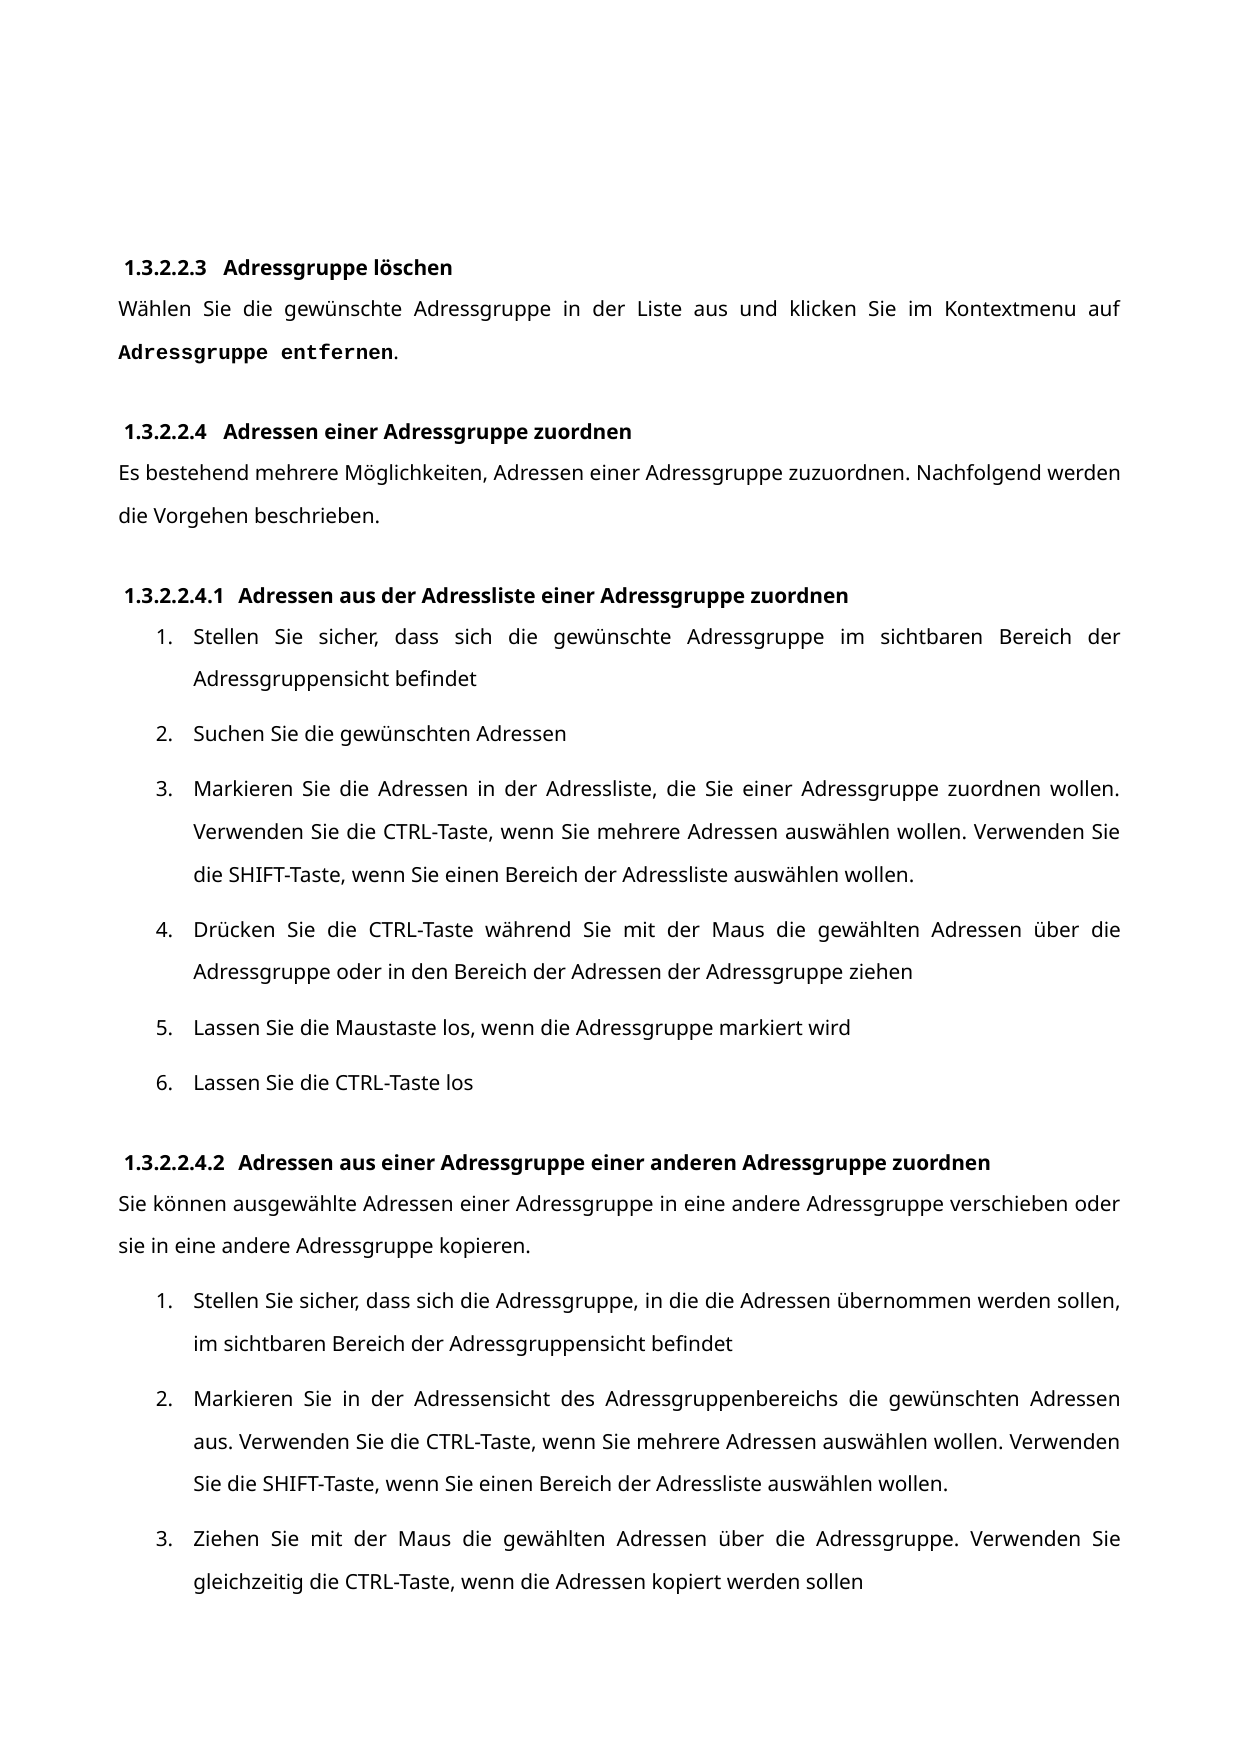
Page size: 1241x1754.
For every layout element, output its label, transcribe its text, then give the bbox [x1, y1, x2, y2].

list Suchen Sie die gewünschten Adressen [156, 719, 1122, 748]
text Es bestehend mehrere Möglichkeiten, Adressen einer Adressgruppe zuzuordnen. Nachfolgend werden die Vorgehen beschrieben. [118, 458, 1122, 529]
subtitle Adressen aus der Adressliste einer Adressgruppe zuordnen [118, 581, 1122, 609]
list Stellen Sie sicher, dass sich die gewünschte Adressgruppe im sichtbaren Bereich der Adressgruppensicht befindet [156, 622, 1122, 693]
list Lassen Sie die CTRL-Taste los [156, 1068, 1122, 1096]
text Sie können ausgewählte Adressen einer Adressgruppe in eine andere Adressgruppe verschieben oder sie in eine andere Adressgruppe kopieren. [118, 1189, 1122, 1260]
list Markieren Sie die Adressen in der Adressliste, die Sie einer Adressgruppe zuordnen wollen. Verwenden Sie die CTRL-Taste, wenn Sie mehrere Adressen auswählen wollen. Verwenden Sie die SHIFT-Taste, wenn Sie einen Bereich der Adressliste auswählen wollen. [156, 774, 1122, 888]
subtitle Adressgruppe löschen [118, 253, 1122, 282]
subtitle Adressen aus einer Adressgruppe einer anderen Adressgruppe zuordnen [118, 1148, 1122, 1176]
text Wählen Sie die gewünschte Adressgruppe in der Liste aus und klicken Sie im Kontextmenu auf Adressgruppe entfernen. [118, 294, 1122, 365]
list Drücken Sie die CTRL-Taste während Sie mit der Maus die gewählten Adressen über die Adressgruppe oder in den Bereich der Adressen der Adressgruppe ziehen [156, 915, 1122, 986]
list Markieren Sie in der Adressensicht des Adressgruppenbereichs die gewünschten Adressen aus. Verwenden Sie die CTRL-Taste, wenn Sie mehrere Adressen auswählen wollen. Verwenden Sie die SHIFT-Taste, wenn Sie einen Bereich der Adressliste auswählen wollen. [156, 1384, 1122, 1498]
list Lassen Sie die Maustaste los, wenn die Adressgruppe markiert wird [156, 1013, 1122, 1041]
list Ziehen Sie mit der Maus die gewählten Adressen über die Adressgruppe. Verwenden Sie gleichzeitig die CTRL-Taste, wenn die Adressen kopiert werden sollen [156, 1524, 1122, 1596]
list Stellen Sie sicher, dass sich die Adressgruppe, in die die Adressen übernommen werden sollen, im sichtbaren Bereich der Adressgruppensicht befindet [156, 1286, 1122, 1357]
subtitle Adressen einer Adressgruppe zuordnen [118, 417, 1122, 446]
